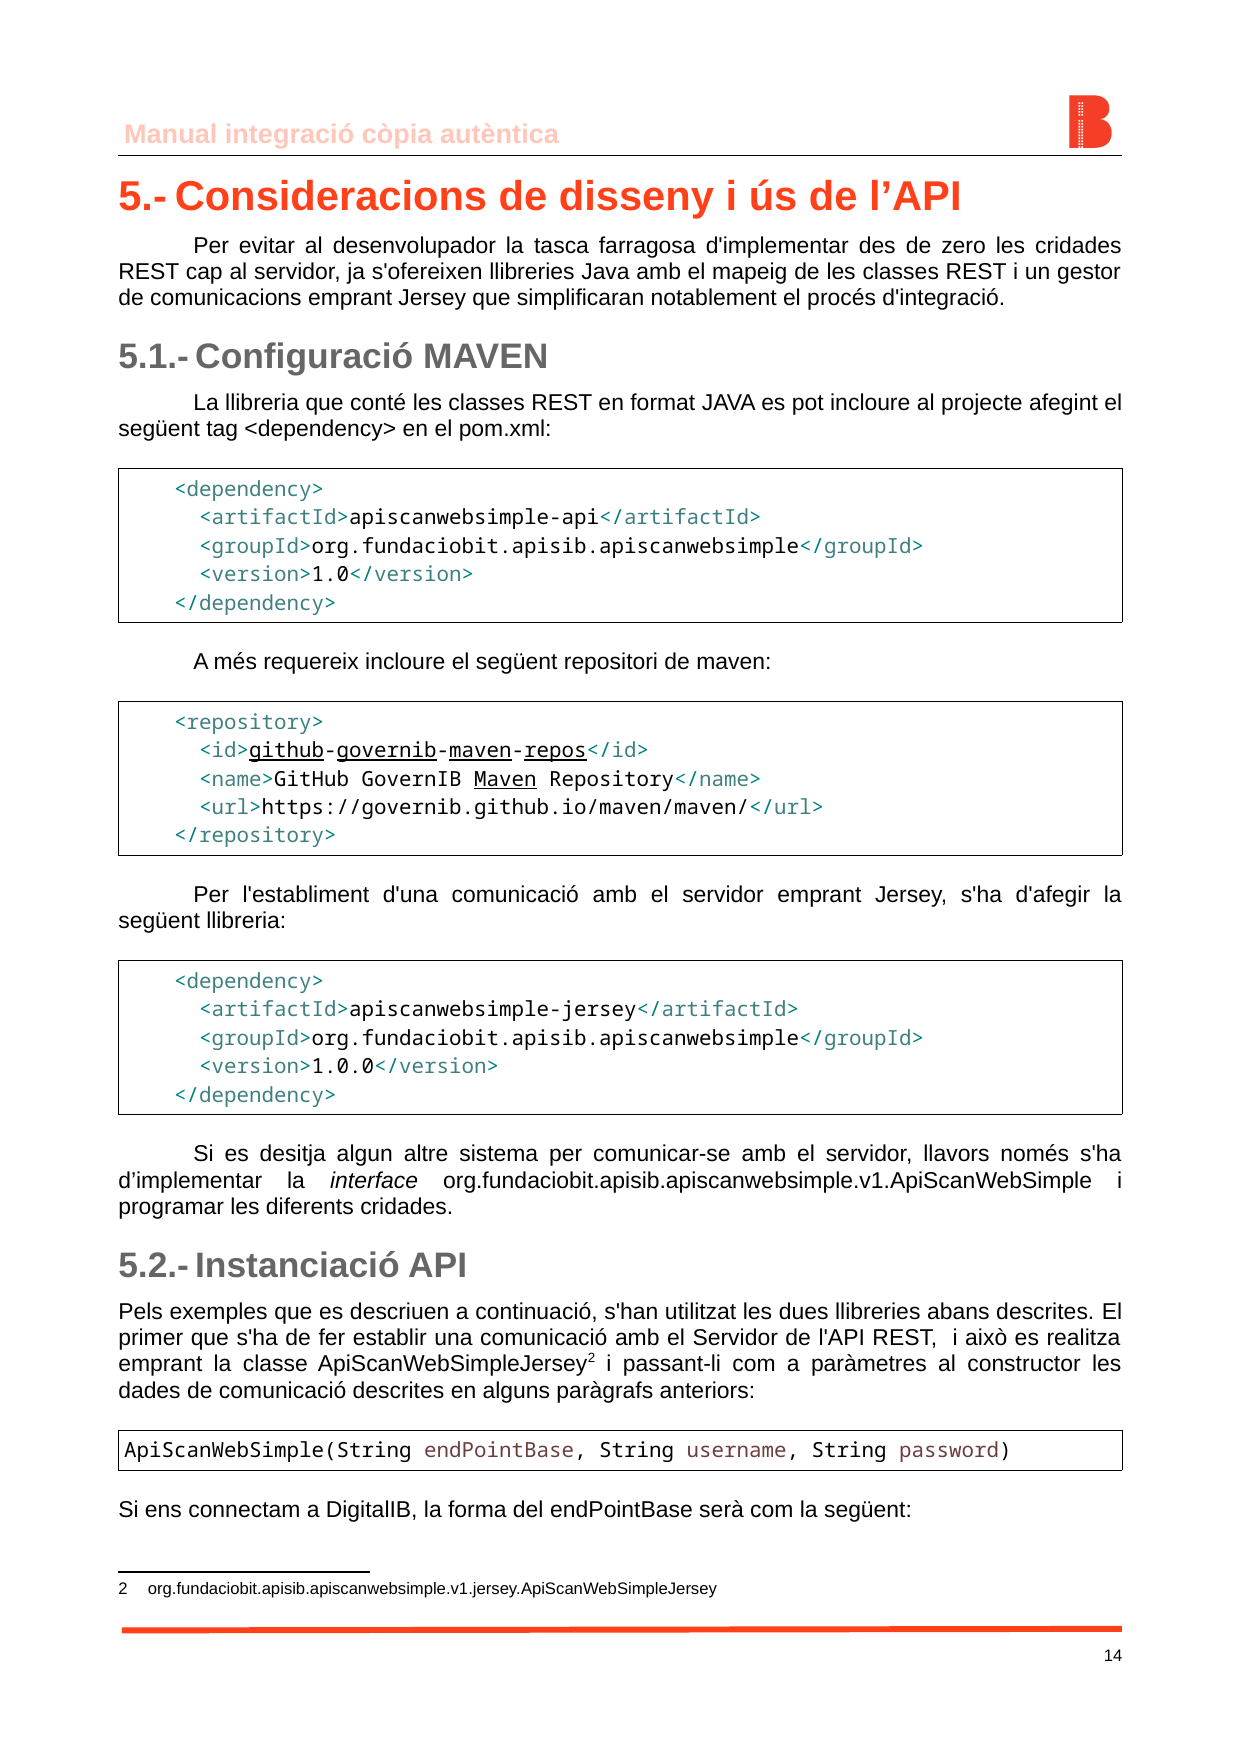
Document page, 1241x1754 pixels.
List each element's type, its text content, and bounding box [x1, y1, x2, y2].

text Per evitar al desenvolupador la tasca farragosa d'implementar des de zero les cridades REST cap al servidor, ja s'ofereixen llibreries Java amb el mapeig de les classes REST i un gestor de comunicacions emprant Jersey que simplificaran notablement el procés d'integració. [118, 232, 1122, 311]
text La llibreria que conté les classes REST en format JAVA es pot incloure al projecte afegint el següent tag <dependency> en el pom.xml: [118, 389, 1122, 442]
table_header <dependency> <artifactId>apiscanwebsimple-api</artifactId> <groupId>org.fundaciobit.apisib.apiscanwebsimple</groupId> <version>1.0</version> </dependency> [119, 469, 1122, 622]
table_header <repository> <id>github-governib-maven-repos</id> <name>GitHub GovernIB Maven Repository</name> <url>https://governib.github.io/maven/maven/</url> </repository> [119, 702, 1122, 855]
table_header ApiScanWebSimple(String endPointBase, String username, String password) [119, 1431, 1122, 1469]
text A més requereix incloure el següent repositori de maven: [118, 648, 1122, 674]
subtitle Configuració MAVEN [118, 336, 1122, 376]
text Si ens connectam a DigitalIB, la forma del endPointBase serà com la següent: [118, 1496, 1122, 1522]
picture [1063, 94, 1117, 150]
text org.fundaciobit.apisib.apiscanwebsimple.v1.jersey.ApiScanWebSimpleJersey [118, 1578, 1122, 1598]
table_header <dependency> <artifactId>apiscanwebsimple-jersey</artifactId> <groupId>org.fundaciobit.apisib.apiscanwebsimple</groupId> <version>1.0.0</version> </dependency> [119, 961, 1122, 1114]
text Pels exemples que es descriuen a continuació, s'han utilitzat les dues llibreries abans descrites. El primer que s'ha de fer establir una comunicació amb el Servidor de l'API REST, i això es realitza emprant la classe ApiScanWebSimpleJersey i passant-li com a paràmetres al constructor les dades de comunicació descrites en alguns paràgrafs anteriors: [118, 1298, 1122, 1403]
text Si es desitja algun altre sistema per comunicar-se amb el servidor, llavors només s'ha d’implementar la interface org.fundaciobit.apisib.apiscanwebsimple.v1.ApiScanWebSimple i programar les diferents cridades. [118, 1140, 1122, 1219]
subtitle Instanciació API [118, 1244, 1122, 1285]
subtitle Consideracions de disseny i ús de l’API [118, 171, 1122, 219]
text Per l'establiment d'una comunicació amb el servidor emprant Jersey, s'ha d'afegir la següent llibreria: [118, 881, 1122, 934]
